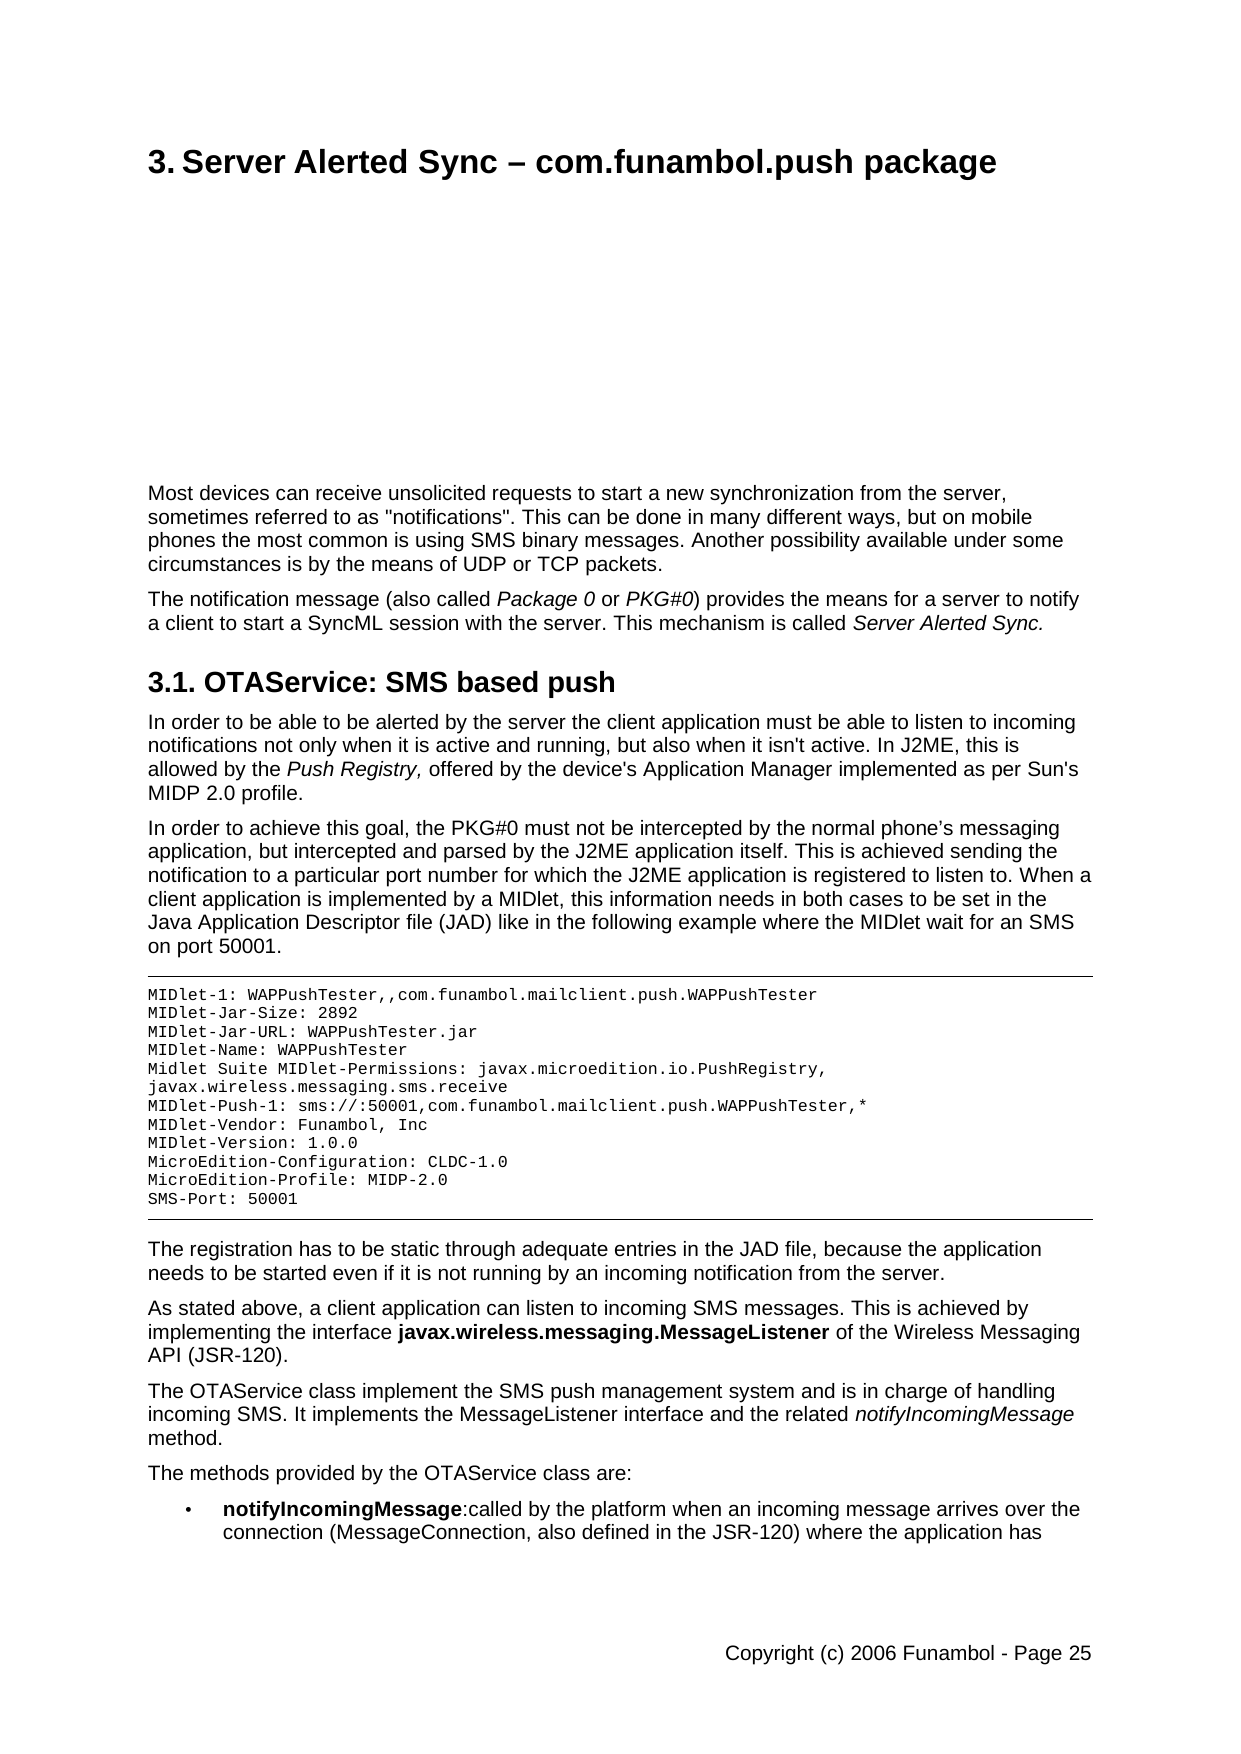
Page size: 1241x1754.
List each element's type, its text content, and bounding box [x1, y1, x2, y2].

list notifyIncomingMessage:called by the platform when an incoming message arrives over the connection (MessageConnection, also defined in the JSR-120) where the application has [185, 1497, 1093, 1544]
subtitle Server Alerted Sync – com.funambol.push package [148, 143, 1093, 180]
text The registration has to be static through adequate entries in the JAD file, because the application needs to be started even if it is not running by an incoming notification from the server. [148, 1238, 1093, 1285]
text In order to achieve this goal, the PKG#0 must not be intercepted by the normal phone’s messaging application, but intercepted and parsed by the J2ME application itself. This is achieved sending the notification to a particular port number for which the J2ME application is registered to listen to. When a client application is implemented by a MIDlet, this information needs in both cases to be set in the Java Application Descriptor file (JAD) like in the following example where the MIDlet wait for an SMS on port 50001. [148, 816, 1093, 958]
subtitle OTAService: SMS based push [148, 666, 1093, 698]
text The notification message (also called Package 0 or PKG#0) provides the means for a server to notify a client to start a SyncML session with the server. This mechanism is called Server Alerted Sync. [148, 588, 1093, 635]
text The OTAService class implement the SMS push management system and is in charge of handling incoming SMS. It implements the MessageListener interface and the related notifyIncomingMessage method. [148, 1379, 1093, 1450]
text MIDlet-1: WAPPushTester,,com.funambol.mailclient.push.WAPPushTester MIDlet-Jar-Size: 2892 MIDlet-Jar-URL: WAPPushTester.jar MIDlet-Name: WAPPushTester Midlet Suite MIDlet-Permissions: javax.microedition.io.PushRegistry, javax.wireless.messaging.sms.receive MIDlet-Push-1: sms://:50001,com.funambol.mailclient.push.WAPPushTester,* MIDlet-Vendor: Funambol, Inc MIDlet-Version: 1.0.0 MicroEdition-Configuration: CLDC-1.0 MicroEdition-Profile: MIDP-2.0 SMS-Port: 50001 [148, 977, 1093, 1219]
text The methods provided by the OTAService class are: [148, 1462, 1093, 1485]
text As stated above, a client application can listen to incoming SMS messages. This is achieved by implementing the interface javax.wireless.messaging.MessageListener of the Wireless Messaging API (JSR-120). [148, 1297, 1093, 1367]
text In order to be able to be alerted by the server the client application must be able to listen to incoming notifications not only when it is active and running, but also when it isn't active. In J2ME, this is allowed by the Push Registry, offered by the device's Application Manager implemented as per Sun's MIDP 2.0 profile. [148, 710, 1093, 804]
text Most devices can receive unsolicited requests to start a new synchronization from the server, sometimes referred to as "notifications". This can be done in many different ways, but on mobile phones the most common is using SMS binary messages. Another possibility available under some circumstances is by the means of UDP or TCP packets. [148, 482, 1093, 576]
